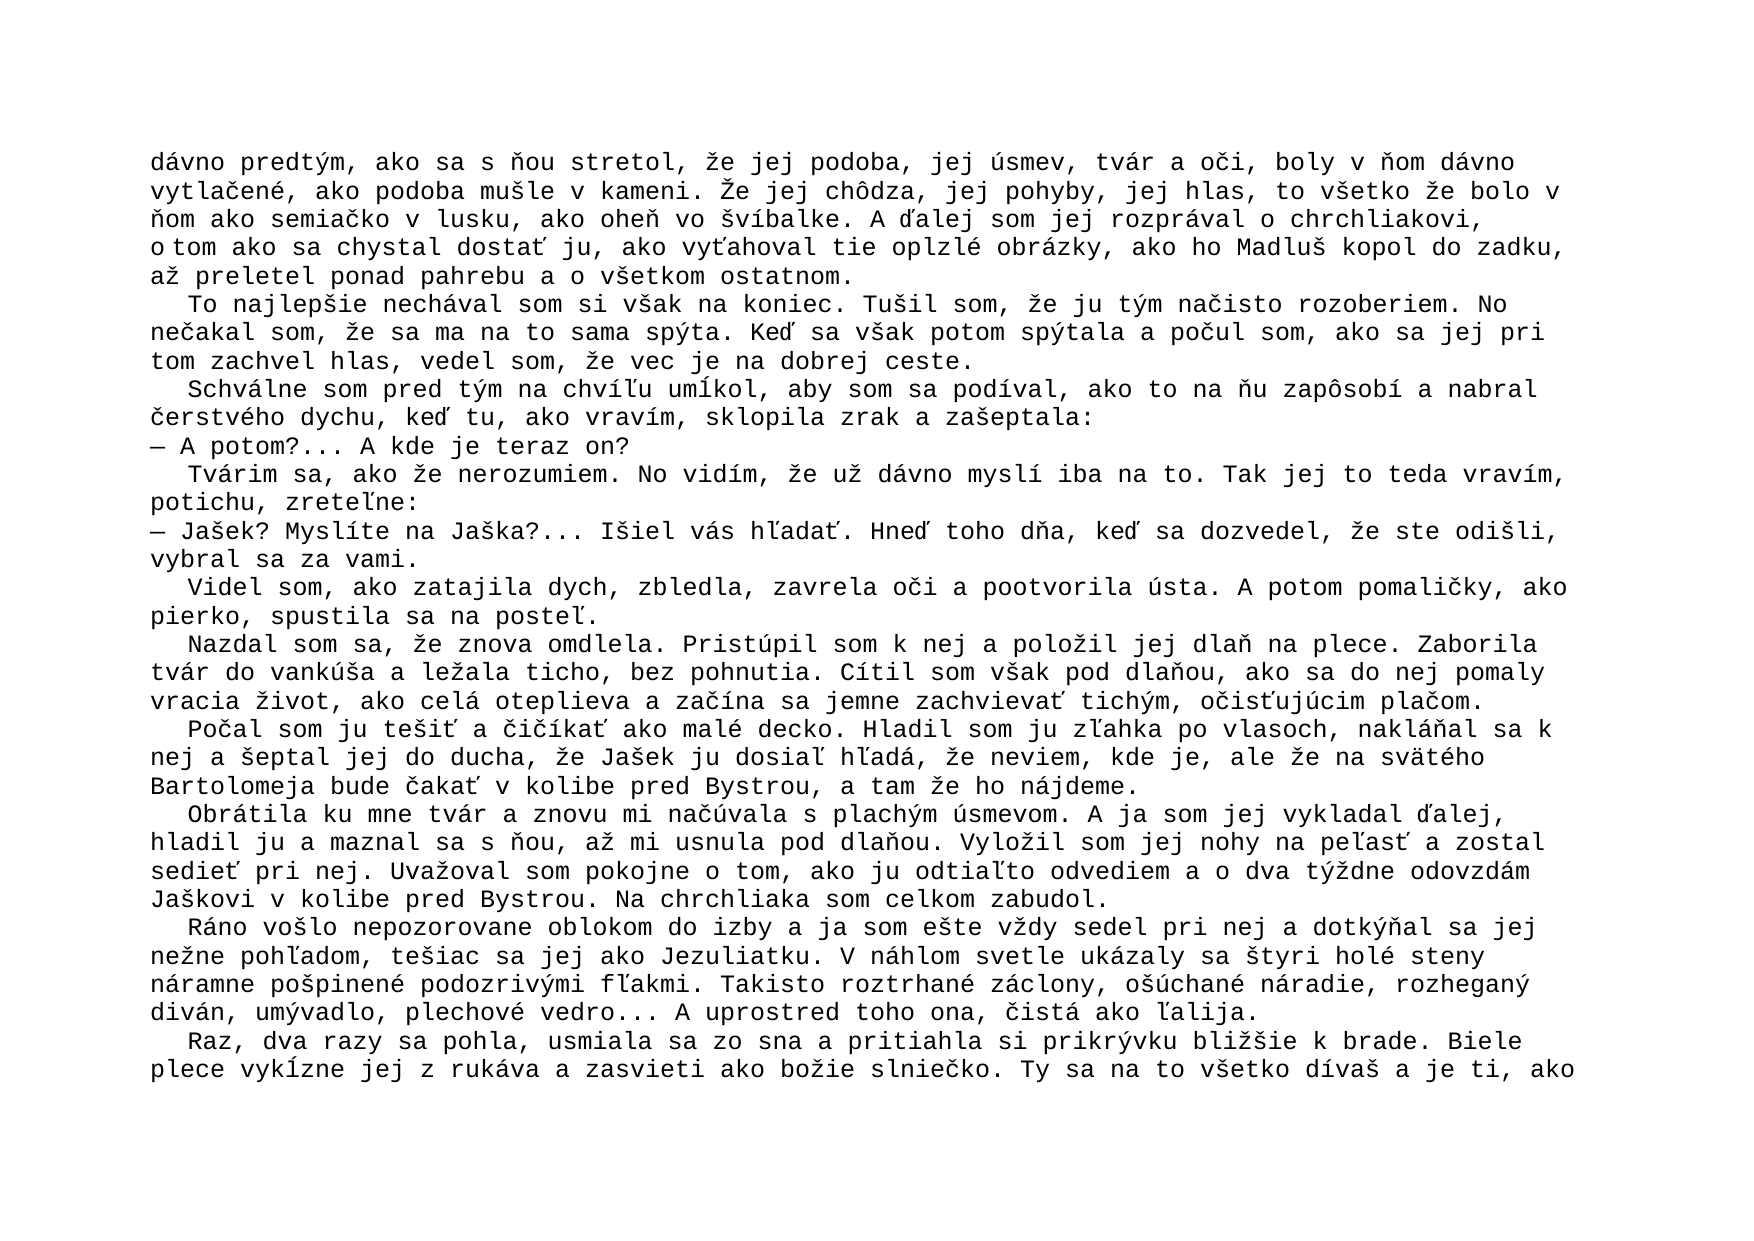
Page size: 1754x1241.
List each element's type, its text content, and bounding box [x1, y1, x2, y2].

text Raz, dva razy sa pohla, usmiala sa zo sna a pritiahla si prikrývku bližšie k brade. Biele plece vykĺzne jej z rukáva a zasvieti ako božie slniečko. Ty sa na to všetko dívaš a je ti, ako [150, 1028, 1603, 1085]
text Videl som, ako zatajila dych, zbledla, zavrela oči a pootvorila ústa. A potom pomaličky, ako pierko, spustila sa na posteľ. [150, 575, 1603, 632]
text Tvárim sa, ako že nerozumiem. No vidím, že už dávno myslí iba na to. Tak jej to teda vravím, potichu, zreteľne: [150, 462, 1603, 518]
text Schválne som pred tým na chvíľu umĺkol, aby som sa podíval, ako to na ňu zapôsobí a nabral čerstvého dychu, keď tu, ako vravím, sklopila zrak a zašeptala: [150, 377, 1603, 433]
text dávno predtým, ako sa s ňou stretol, že jej podoba, jej úsmev, tvár a oči, boly v ňom dávno vytlačené, ako podoba mušle v kameni. Že jej chôdza, jej pohyby, jej hlas, to všetko že bolo v ňom ako semiačko v lusku, ako oheň vo švíbalke. A ďalej som jej rozprával o chrchliakovi, [150, 150, 1603, 235]
text Obrátila ku mne tvár a znovu mi načúvala s plachým úsmevom. A ja som jej vykladal ďalej, hladil ju a maznal sa s ňou, až mi usnula pod dlaňou. Vyložil som jej nohy na peľasť a zostal sedieť pri nej. Uvažoval som pokojne o tom, ako ju odtiaľto odvediem a o dva týždne odovzdám Jaškovi v kolibe pred Bystrou. Na chrchliaka som celkom zabudol. [150, 802, 1603, 915]
text — Jašek? Myslíte na Jaška?... Išiel vás hľadať. Hneď toho dňa, keď sa dozvedel, že ste odišli, vybral sa za vami. [150, 518, 1603, 575]
text o tom ako sa chystal dostať ju, ako vyťahoval tie oplzlé obrázky, ako ho Madluš kopol do zadku, až preletel ponad pahrebu a o všetkom ostatnom. [150, 235, 1603, 292]
text Počal som ju tešiť a čičíkať ako malé decko. Hladil som ju zľahka po vlasoch, nakláňal sa k nej a šeptal jej do ducha, že Jašek ju dosiaľ hľadá, že neviem, kde je, ale že na svätého Bartolomeja bude čakať v kolibe pred Bystrou, a tam že ho nájdeme. [150, 717, 1603, 802]
text To najlepšie nechával som si však na koniec. Tušil som, že ju tým načisto rozoberiem. No nečakal som, že sa ma na to sama spýta. Keď sa však potom spýtala a počul som, ako sa jej pri tom zachvel hlas, vedel som, že vec je na dobrej ceste. [150, 292, 1603, 377]
text Ráno vošlo nepozorovane oblokom do izby a ja som ešte vždy sedel pri nej a dotkýňal sa jej nežne pohľadom, tešiac sa jej ako Jezuliatku. V náhlom svetle ukázaly sa štyri holé steny náramne pošpinené podozrivými fľakmi. Takisto roztrhané záclony, ošúchané náradie, rozheganý diván, umývadlo, plechové vedro... A uprostred toho ona, čistá ako ľalija. [150, 915, 1603, 1028]
text Nazdal som sa, že znova omdlela. Pristúpil som k nej a položil jej dlaň na plece. Zaborila tvár do vankúša a ležala ticho, bez pohnutia. Cítil som však pod dlaňou, ako sa do nej pomaly vracia život, ako celá oteplieva a začína sa jemne zachvievať tichým, očisťujúcim plačom. [150, 632, 1603, 717]
text — A potom?... A kde je teraz on? [150, 433, 1603, 462]
